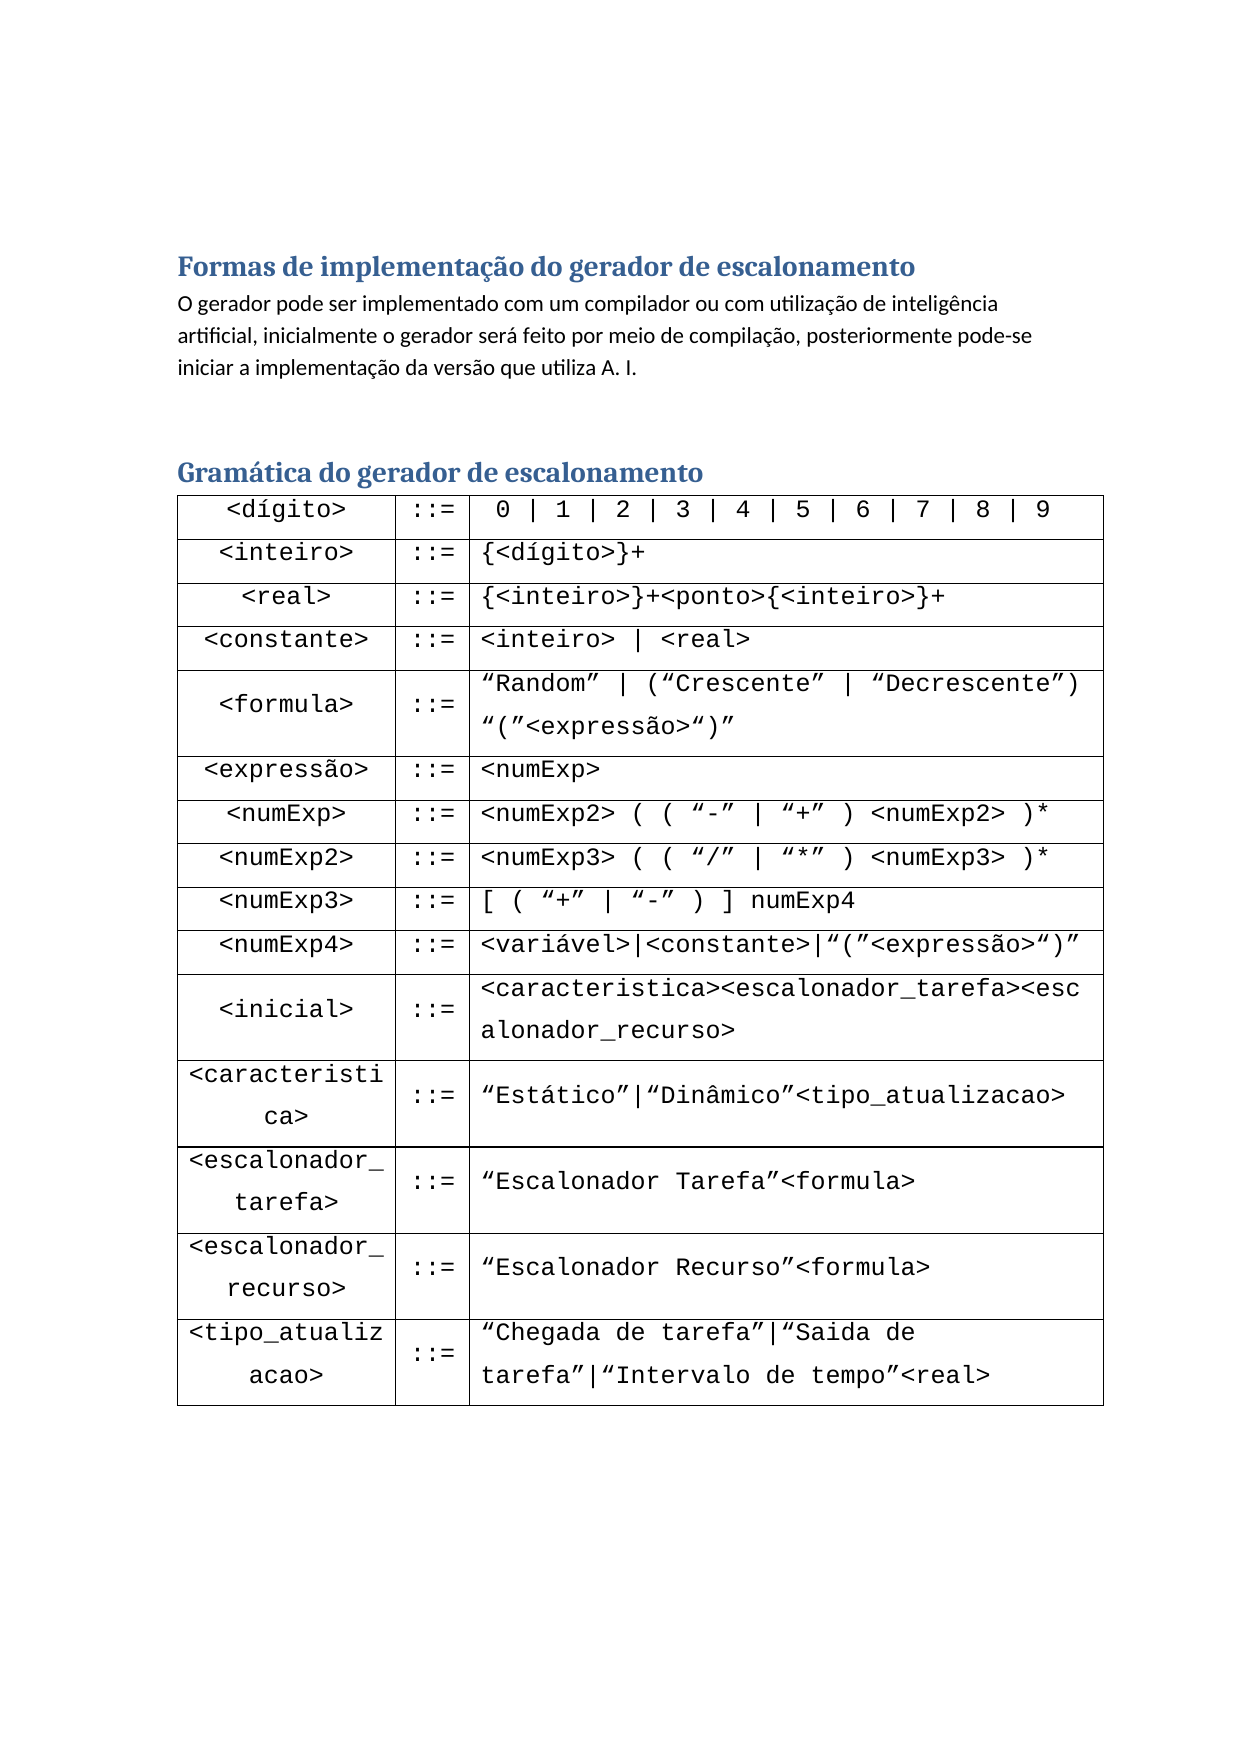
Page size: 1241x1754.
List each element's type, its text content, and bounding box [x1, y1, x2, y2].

table_cell ::= [396, 1061, 469, 1146]
table_cell “Escalonador Recurso”<formula> [470, 1234, 1103, 1319]
table_cell ::= [396, 931, 469, 974]
table_header 0 | 1 | 2 | 3 | 4 | 5 | 6 | 7 | 8 | 9 [470, 496, 1103, 539]
table_cell <expressão> [178, 757, 395, 799]
table_cell <escalonador_tarefa> [178, 1148, 395, 1232]
table_cell “Escalonador Tarefa”<formula> [470, 1148, 1103, 1232]
table_cell <numExp4> [178, 931, 395, 974]
table_cell ::= [396, 844, 469, 887]
table_cell ::= [396, 1148, 469, 1232]
table_cell [ ( “+” | “-” ) ] numExp4 [470, 888, 1103, 930]
table_cell “Estático”|“Dinâmico”<tipo_atualizacao> [470, 1061, 1103, 1146]
table_cell ::= [396, 540, 469, 582]
table_header <dígito> [178, 496, 395, 539]
subtitle Gramática do gerador de escalonamento [177, 457, 1063, 490]
table_cell <escalonador_recurso> [178, 1234, 395, 1319]
table_cell “Chegada de tarefa”|“Saida de tarefa”|“Intervalo de tempo”<real> [470, 1320, 1103, 1405]
table_cell <variável>|<constante>|“(”<expressão>“)” [470, 931, 1103, 974]
text O gerador pode ser implementado com um compilador ou com utilização de inteligência artificial, inicialmente o gerador será feito por meio de compilação, posteriormente pode-se iniciar a implementação da versão que utiliza A. I. [177, 289, 1063, 382]
table_cell ::= [396, 801, 469, 843]
table_cell <formula> [178, 671, 395, 756]
subtitle Formas de implementação do gerador de escalonamento [177, 251, 1063, 284]
table_cell ::= [396, 975, 469, 1060]
table_cell <numExp3> ( ( “/” | “*” ) <numExp3> )* [470, 844, 1103, 887]
table_cell ::= [396, 671, 469, 756]
table_cell {<dígito>}+ [470, 540, 1103, 582]
table_cell <numExp3> [178, 888, 395, 930]
table_cell ::= [396, 584, 469, 626]
table_cell <caracteristica> [178, 1061, 395, 1146]
table_cell ::= [396, 757, 469, 799]
table_cell <inteiro> | <real> [470, 627, 1103, 670]
table_cell ::= [396, 1320, 469, 1405]
table_cell <numExp2> [178, 844, 395, 887]
table_cell {<inteiro>}+<ponto>{<inteiro>}+ [470, 584, 1103, 626]
table_cell <inicial> [178, 975, 395, 1060]
table_cell <numExp> [470, 757, 1103, 799]
table_cell ::= [396, 1234, 469, 1319]
table_cell <numExp> [178, 801, 395, 843]
table_cell “Random” | (“Crescente” | “Decrescente”) “(”<expressão>“)” [470, 671, 1103, 756]
table_cell ::= [396, 627, 469, 670]
table_cell <inteiro> [178, 540, 395, 582]
table_cell ::= [396, 888, 469, 930]
table_cell <tipo_atualizacao> [178, 1320, 395, 1405]
table_cell <real> [178, 584, 395, 626]
table_cell <caracteristica><escalonador_tarefa><escalonador_recurso> [470, 975, 1103, 1060]
table_cell <constante> [178, 627, 395, 670]
table_header ::= [396, 496, 469, 539]
table_cell <numExp2> ( ( “-” | “+” ) <numExp2> )* [470, 801, 1103, 843]
